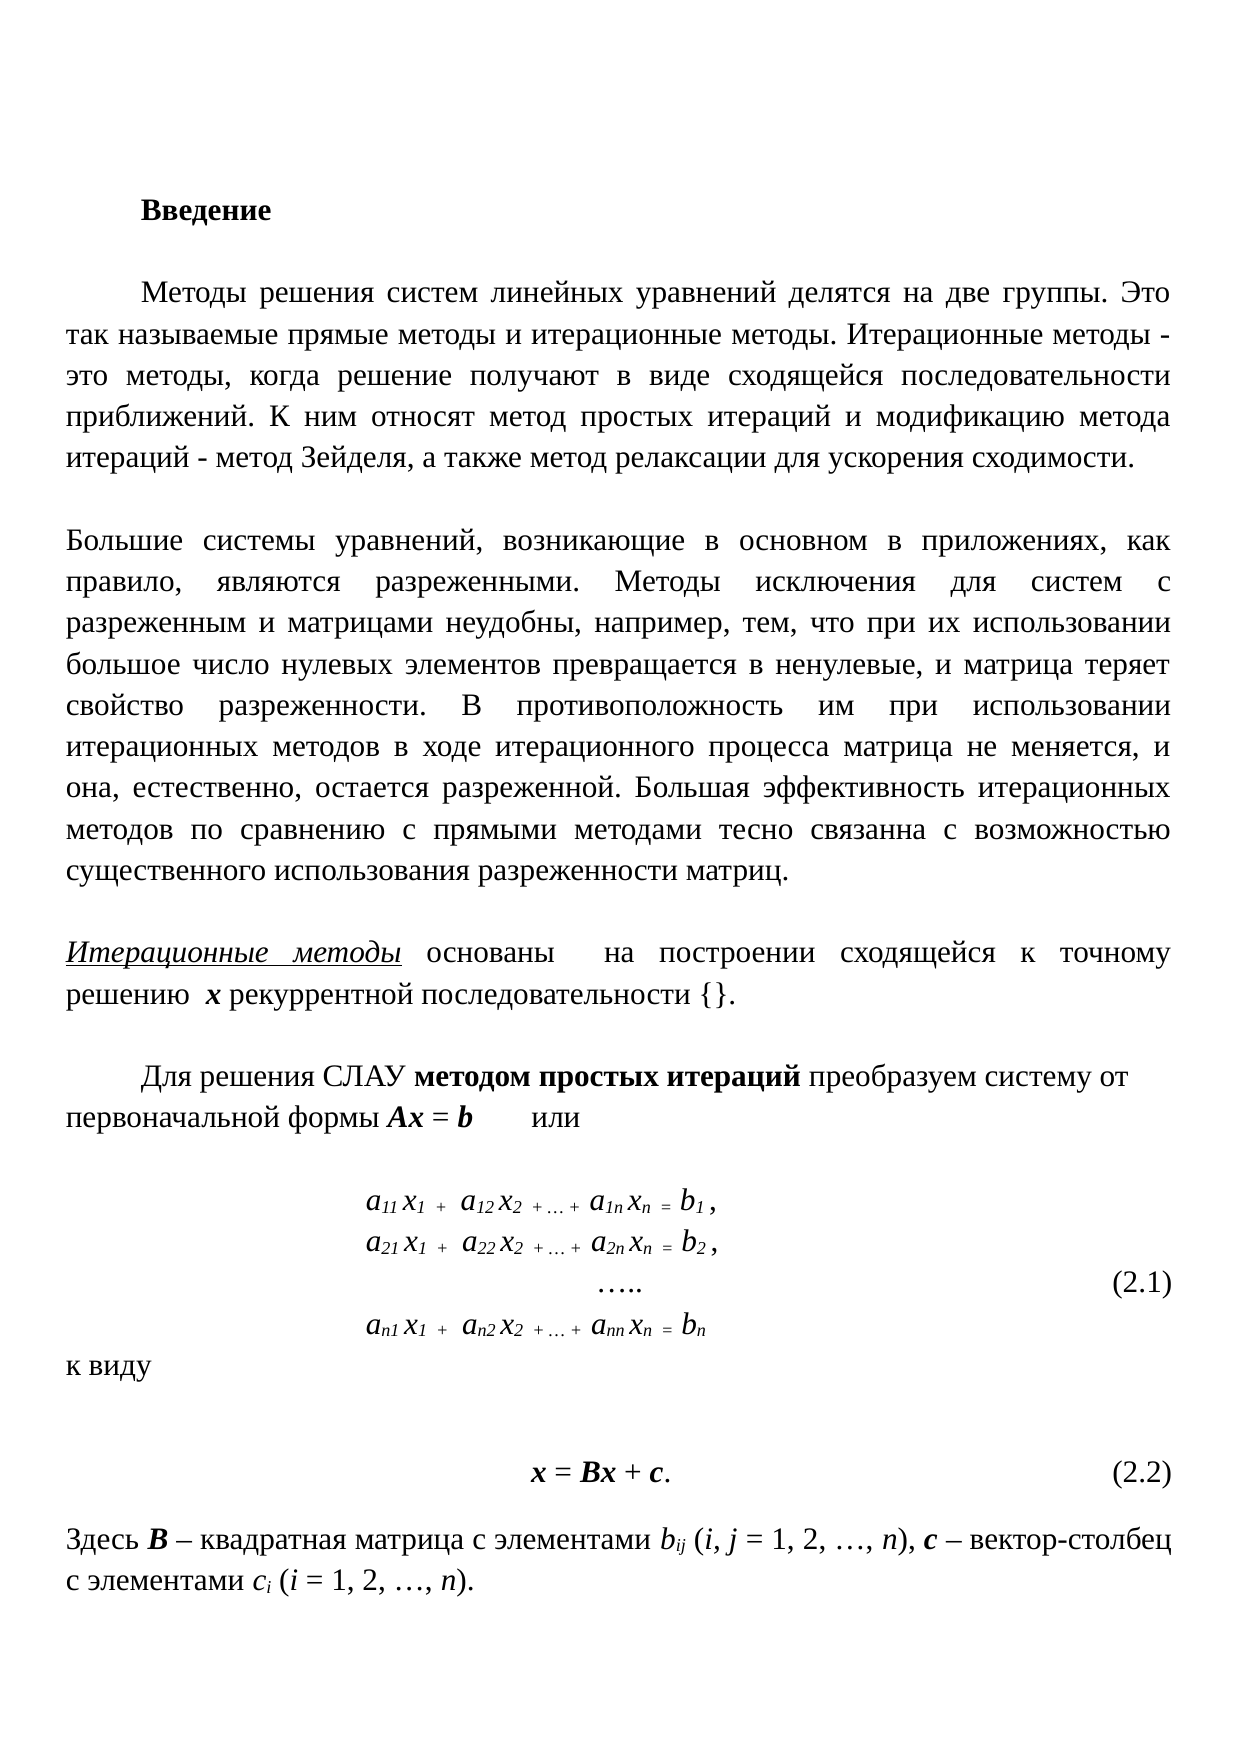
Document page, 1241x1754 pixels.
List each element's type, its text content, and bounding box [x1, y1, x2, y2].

text Итерационные методы основаны на построении сходящейся к точному решению x рекуррентной последовательности {}. [66, 934, 1172, 1011]
text an1 x1 + an2 x2 + … + ann xn = bn [66, 1305, 1172, 1341]
text Методы решения систем линейных уравнений делятся на две группы. Это так называемые прямые методы и итерационные методы. Итерационные методы - это методы, когда решение получают в виде сходящейся последовательности приближений. К ним относят метод простых итераций и модификацию метода итераций - метод Зейделя, а также метод релаксации для ускорения сходимости. [66, 274, 1172, 475]
text a21 x1 + a22 x2 + … + a2n xn = b2 , [66, 1222, 1172, 1258]
text Введение [66, 191, 1172, 227]
text Большие системы уравнений, возникающие в основном в приложениях, как правило, являются разреженными. Методы исключения для систем с разреженным и матрицами неудобны, например, тем, что при их использовании большое число нулевых элементов превращается в ненулевые, и матрица теряет свойство разреженности. В противоположность им при использовании итерационных методов в ходе итерационного процесса матрица не меняется, и она, естественно, остается разреженной. Большая эффективность итерационных методов по сравнению с прямыми методами тесно связанна с возможностью существенного использования разреженности матриц. [66, 521, 1172, 887]
text a11 x1 + a12 x2 + … + a1n xn = b1 , [66, 1181, 1172, 1217]
text x = Bx + c. (2.2) [66, 1454, 1172, 1490]
text ….. (2.1) [66, 1264, 1172, 1300]
text Для решения СЛАУ методом простых итераций преобразуем систему от первоначальной формы Ax = b или [66, 1057, 1172, 1135]
text Здесь B – квадратная матрица с элементами bij (i, j = 1, 2, …, n), c – вектор-столбец с элементами ci (i = 1, 2, …, n). [66, 1520, 1172, 1597]
text к виду [66, 1346, 1172, 1382]
